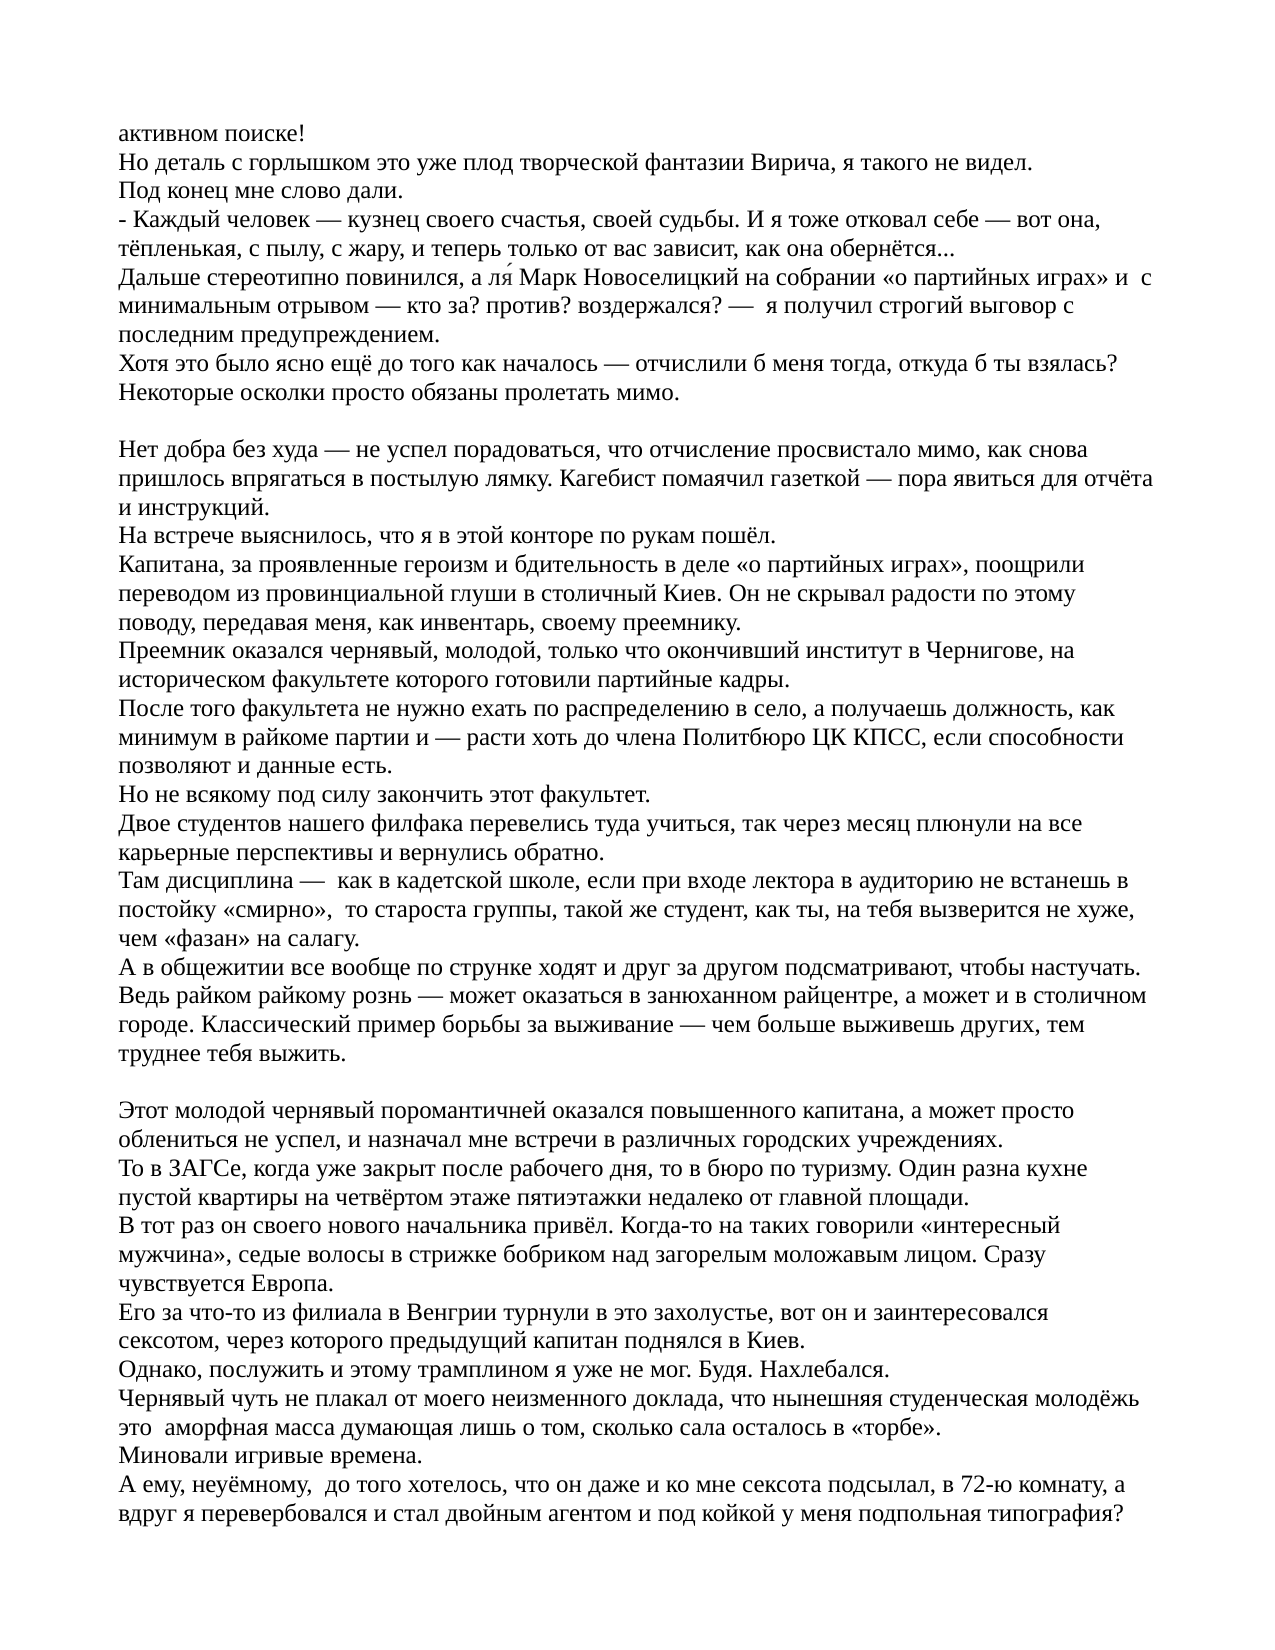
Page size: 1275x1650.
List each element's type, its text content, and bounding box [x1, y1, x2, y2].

text На встрече выяснилось, что я в этой конторе по рукам пошёл. [118, 521, 1157, 549]
text В тот раз он своего нового начальника привёл. Когда-то на таких говорили «интересный мужчина», седые волосы в стрижке бобриком над загорелым моложавым лицом. Сразу чувствуется Европа. [118, 1211, 1157, 1297]
text Чернявый чуть не плакал от моего неизменного доклада, что нынешняя студенческая молодёжь это аморфная масса думающая лишь о том, сколько сала осталось в «торбе». [118, 1383, 1157, 1441]
text активном поиске! [118, 118, 1157, 147]
text То в ЗАГСе, когда уже закрыт после рабочего дня, то в бюро по туризму. Один разна кухне пустой квартиры на четвёртом этаже пятиэтажки недалеко от главной площади. [118, 1153, 1157, 1211]
text А ему, неуёмному, до того хотелось, что он даже и ко мне сексота подсылал, в 72-ю комнату, а вдруг я перевербовался и стал двойным агентом и под койкой у меня подпольная типография? [118, 1469, 1157, 1527]
text Но не всякому под силу закончить этот факультет. [118, 779, 1157, 808]
text Двое студентов нашего филфака перевелись туда учиться, так через месяц плюнули на все карьерные перспективы и вернулись обратно. [118, 808, 1157, 866]
text Капитана, за проявленные героизм и бдительность в деле «о партийных играх», поощрили переводом из провинциальной глуши в столичный Киев. Он не скрывал радости по этому поводу, передавая меня, как инвентарь, своему преемнику. [118, 549, 1157, 636]
text А в общежитии все вообще по струнке ходят и друг за другом подсматривают, чтобы настучать. Ведь райком райкому рознь — может оказаться в занюханном райцентре, а может и в столичном городе. Классический пример борьбы за выживание — чем больше выживешь других, тем труднее тебя выжить. [118, 952, 1157, 1067]
text Нет добра без худа — не успел порадоваться, что отчисление просвистало мимо, как снова пришлось впрягаться в постылую лямку. Кагебист помаячил газеткой — пора явиться для отчёта и инструкций. [118, 434, 1157, 521]
text Преемник оказался чернявый, молодой, только что окончивший институт в Чернигове, на историческом факультете которого готовили партийные кадры. [118, 636, 1157, 693]
text - Каждый человек — кузнец своего счастья, своей судьбы. И я тоже отковал себе — вот она, тёпленькая, с пылу, с жару, и теперь только от вас зависит, как она обернётся... [118, 204, 1157, 262]
text Под конец мне слово дали. [118, 176, 1157, 204]
text Миновали игривые времена. [118, 1441, 1157, 1469]
text Там дисциплина — как в кадетской школе, если при входе лектора в аудиторию не встанешь в постойку «смирно», то староста группы, такой же студент, как ты, на тебя вызверится не хуже, чем «фазан» на салагу. [118, 866, 1157, 952]
text Но деталь с горлышком это уже плод творческой фантазии Вирича, я такого не видел. [118, 147, 1157, 176]
text Его за что-то из филиала в Венгрии турнули в это захолустье, вот он и заинтересовался сексотом, через которого предыдущий капитан поднялся в Киев. [118, 1297, 1157, 1354]
text После того факультета не нужно ехать по распределению в село, а получаешь должность, как минимум в райкоме партии и — расти хоть до члена Политбюро ЦК КПСС, если способности позволяют и данные есть. [118, 693, 1157, 779]
text Дальше стереотипно повинился, а ля́ Марк Новоселицкий на собрании «о партийных играх» и с минимальным отрывом — кто за? против? воздержался? — я получил строгий выговор с последним предупреждением. [118, 262, 1157, 348]
text Некоторые осколки просто обязаны пролетать мимо. [118, 377, 1157, 406]
text Однако, послужить и этому трамплином я уже не мог. Будя. Нахлебался. [118, 1354, 1157, 1383]
text Этот молодой чернявый поромантичней оказался повышенного капитана, а может просто облениться не успел, и назначал мне встречи в различных городских учреждениях. [118, 1096, 1157, 1153]
text Хотя это было ясно ещё до того как началось — отчислили б меня тогда, откуда б ты взялась? [118, 348, 1157, 377]
